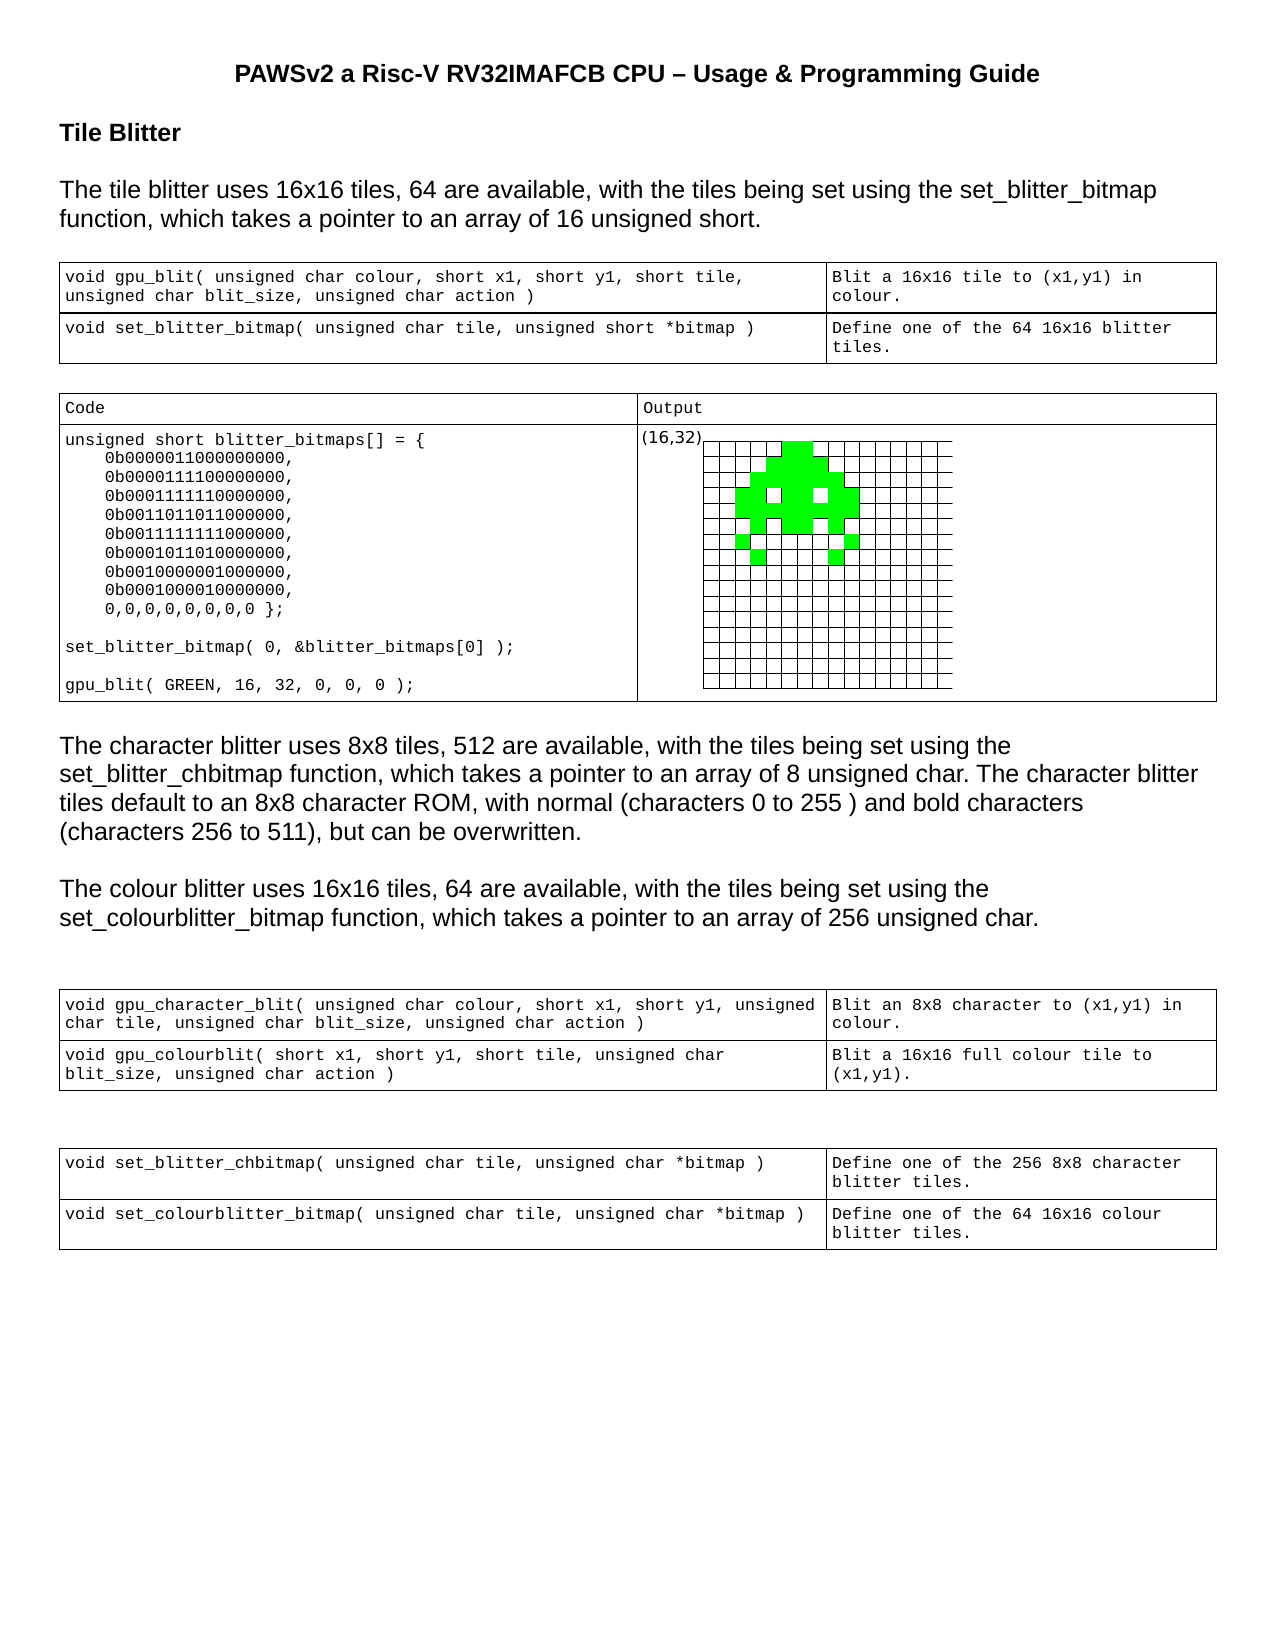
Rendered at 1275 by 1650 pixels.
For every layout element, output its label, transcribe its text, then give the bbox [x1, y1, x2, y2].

table_header Blit a 16x16 tile to (x1,y1) in colour. [827, 263, 1216, 312]
text The tile blitter uses 16x16 tiles, 64 are available, with the tiles being set using the set_blitter_bitmap function, which takes a pointer to an array of 16 unsigned short. [59, 176, 1216, 233]
table_header Define one of the 64 16x16 blitter tiles. [827, 314, 1216, 363]
table_header Define one of the 256 8x8 character blitter tiles. [827, 1149, 1216, 1198]
table_cell [638, 425, 1216, 701]
text Tile Blitter [59, 118, 1216, 147]
table_cell void set_colourblitter_bitmap( unsigned char tile, unsigned char *bitmap ) [60, 1200, 826, 1249]
table_cell void gpu_colourblit( short x1, short y1, short tile, unsigned char blit_size, unsigned char action ) [60, 1041, 826, 1090]
table_cell unsigned short blitter_bitmaps[] = { 0b0000011000000000, 0b0000111100000000, 0b0001111110000000, 0b0011011011000000, 0b0011111111000000, 0b0001011010000000, 0b0010000001000000, 0b0001000010000000, 0,0,0,0,0,0,0,0 }; set_blitter_bitmap( 0, &blitter_bitmaps[0] ); gpu_blit( GREEN, 16, 32, 0, 0, 0 ); [60, 425, 637, 701]
table_header void set_blitter_bitmap( unsigned char tile, unsigned short *bitmap ) [60, 314, 826, 363]
table_header Code [60, 394, 637, 424]
table_header Output [638, 394, 1216, 424]
table_header void gpu_character_blit( unsigned char colour, short x1, short y1, unsigned char tile, unsigned char blit_size, unsigned char action ) [60, 990, 826, 1039]
table_cell Blit a 16x16 full colour tile to (x1,y1). [827, 1041, 1216, 1090]
text The character blitter uses 8x8 tiles, 512 are available, with the tiles being set using the set_blitter_chbitmap function, which takes a pointer to an array of 8 unsigned char. The character blitter tiles default to an 8x8 character ROM, with normal (characters 0 to 255 ) and bold characters (characters 256 to 511), but can be overwritten. [59, 731, 1216, 846]
table_header Blit an 8x8 character to (x1,y1) in colour. [827, 990, 1216, 1039]
table_header void gpu_blit( unsigned char colour, short x1, short y1, short tile, unsigned char blit_size, unsigned char action ) [60, 263, 826, 312]
table_cell Define one of the 64 16x16 colour blitter tiles. [827, 1200, 1216, 1249]
text The colour blitter uses 16x16 tiles, 64 are available, with the tiles being set using the set_colourblitter_bitmap function, which takes a pointer to an array of 256 unsigned char. [59, 874, 1216, 932]
table_header void set_blitter_chbitmap( unsigned char tile, unsigned char *bitmap ) [60, 1149, 826, 1198]
